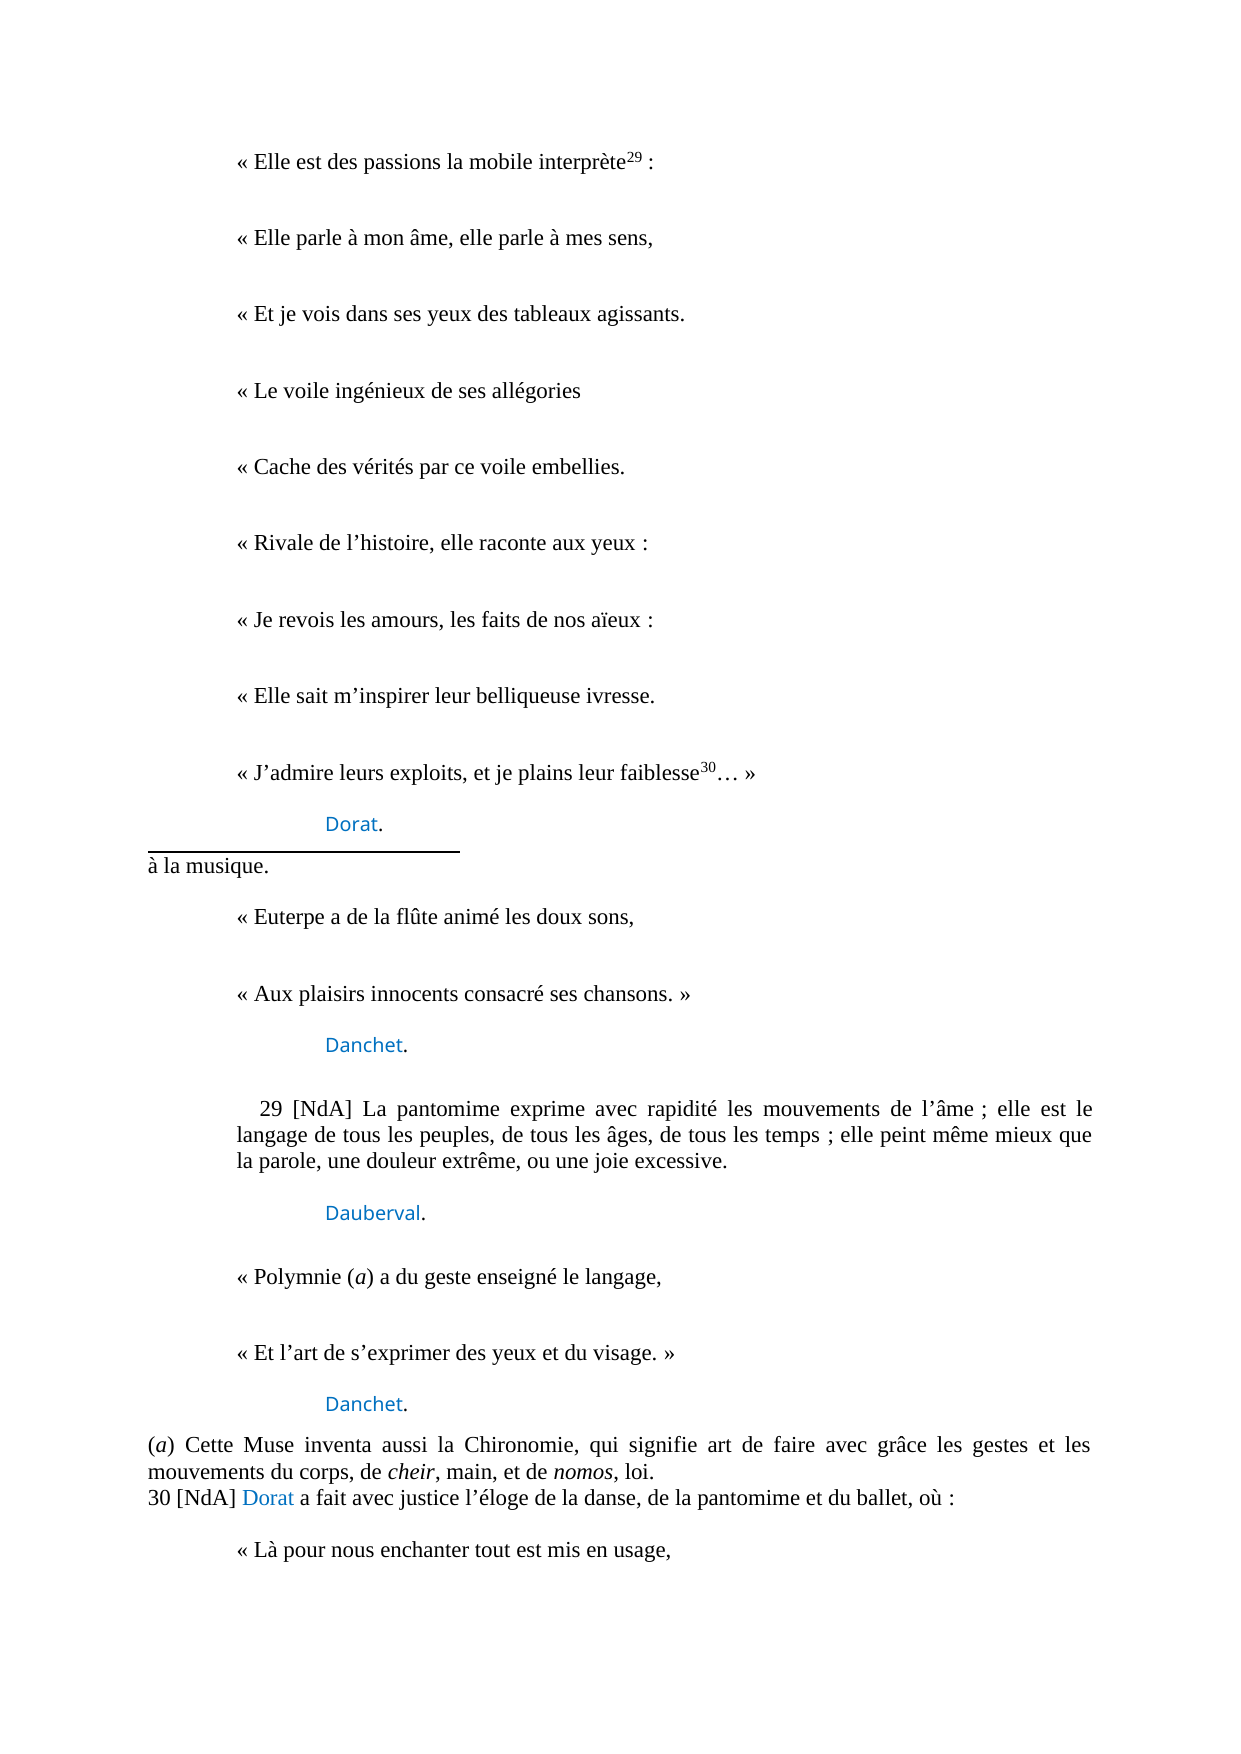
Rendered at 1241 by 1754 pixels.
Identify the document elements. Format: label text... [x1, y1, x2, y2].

text « Là pour nous enchanter tout est mis en usage, [236, 1536, 1093, 1562]
text « Aux plaisirs innocents consacré ses chansons. » [236, 980, 1093, 1006]
text à la musique. [148, 852, 1093, 878]
text Danchet. [325, 1390, 1093, 1417]
text « Et l’art de s’exprimer des yeux et du visage. » [236, 1339, 1093, 1365]
text « J’admire leurs exploits, et je plains leur faiblesse… » [236, 758, 1093, 785]
text [NdA] La pantomime exprime avec rapidité les mouvements de l’âme ; elle est le langage de tous les peuples, de tous les âges, de tous les temps ; elle peint même mieux que la parole, une douleur extrême, ou une joie excessive. [236, 1095, 1093, 1174]
text « Rivale de l’histoire, elle raconte aux yeux : [236, 529, 1093, 556]
text « Et je vois dans ses yeux des tableaux agissants. [236, 300, 1093, 327]
text « Le voile ingénieux de ses allégories [236, 377, 1093, 403]
text [NdA] Dorat a fait avec justice l’éloge de la danse, de la pantomime et du ballet, où : [148, 1484, 1093, 1511]
text « Elle parle à mon âme, elle parle à mes sens, [236, 224, 1093, 250]
text Danchet. [325, 1031, 1093, 1058]
text « Cache des vérités par ce voile embellies. [236, 453, 1093, 479]
text « Elle est des passions la mobile interprète : [236, 148, 1093, 174]
text Dauberval. [325, 1199, 1093, 1226]
text « Euterpe a de la flûte animé les doux sons, [236, 903, 1093, 930]
text (a) Cette Muse inventa aussi la Chironomie, qui signifie art de faire avec grâce les gestes et les mouvements du corps, de cheir, main, et de nomos, loi. [148, 1429, 1093, 1484]
text « Polymnie (a) a du geste enseigné le langage, [236, 1263, 1093, 1289]
text « Je revois les amours, les faits de nos aïeux : [236, 606, 1093, 632]
text « Elle sait m’inspirer leur belliqueuse ivresse. [236, 682, 1093, 708]
text Dorat. [325, 810, 1093, 837]
